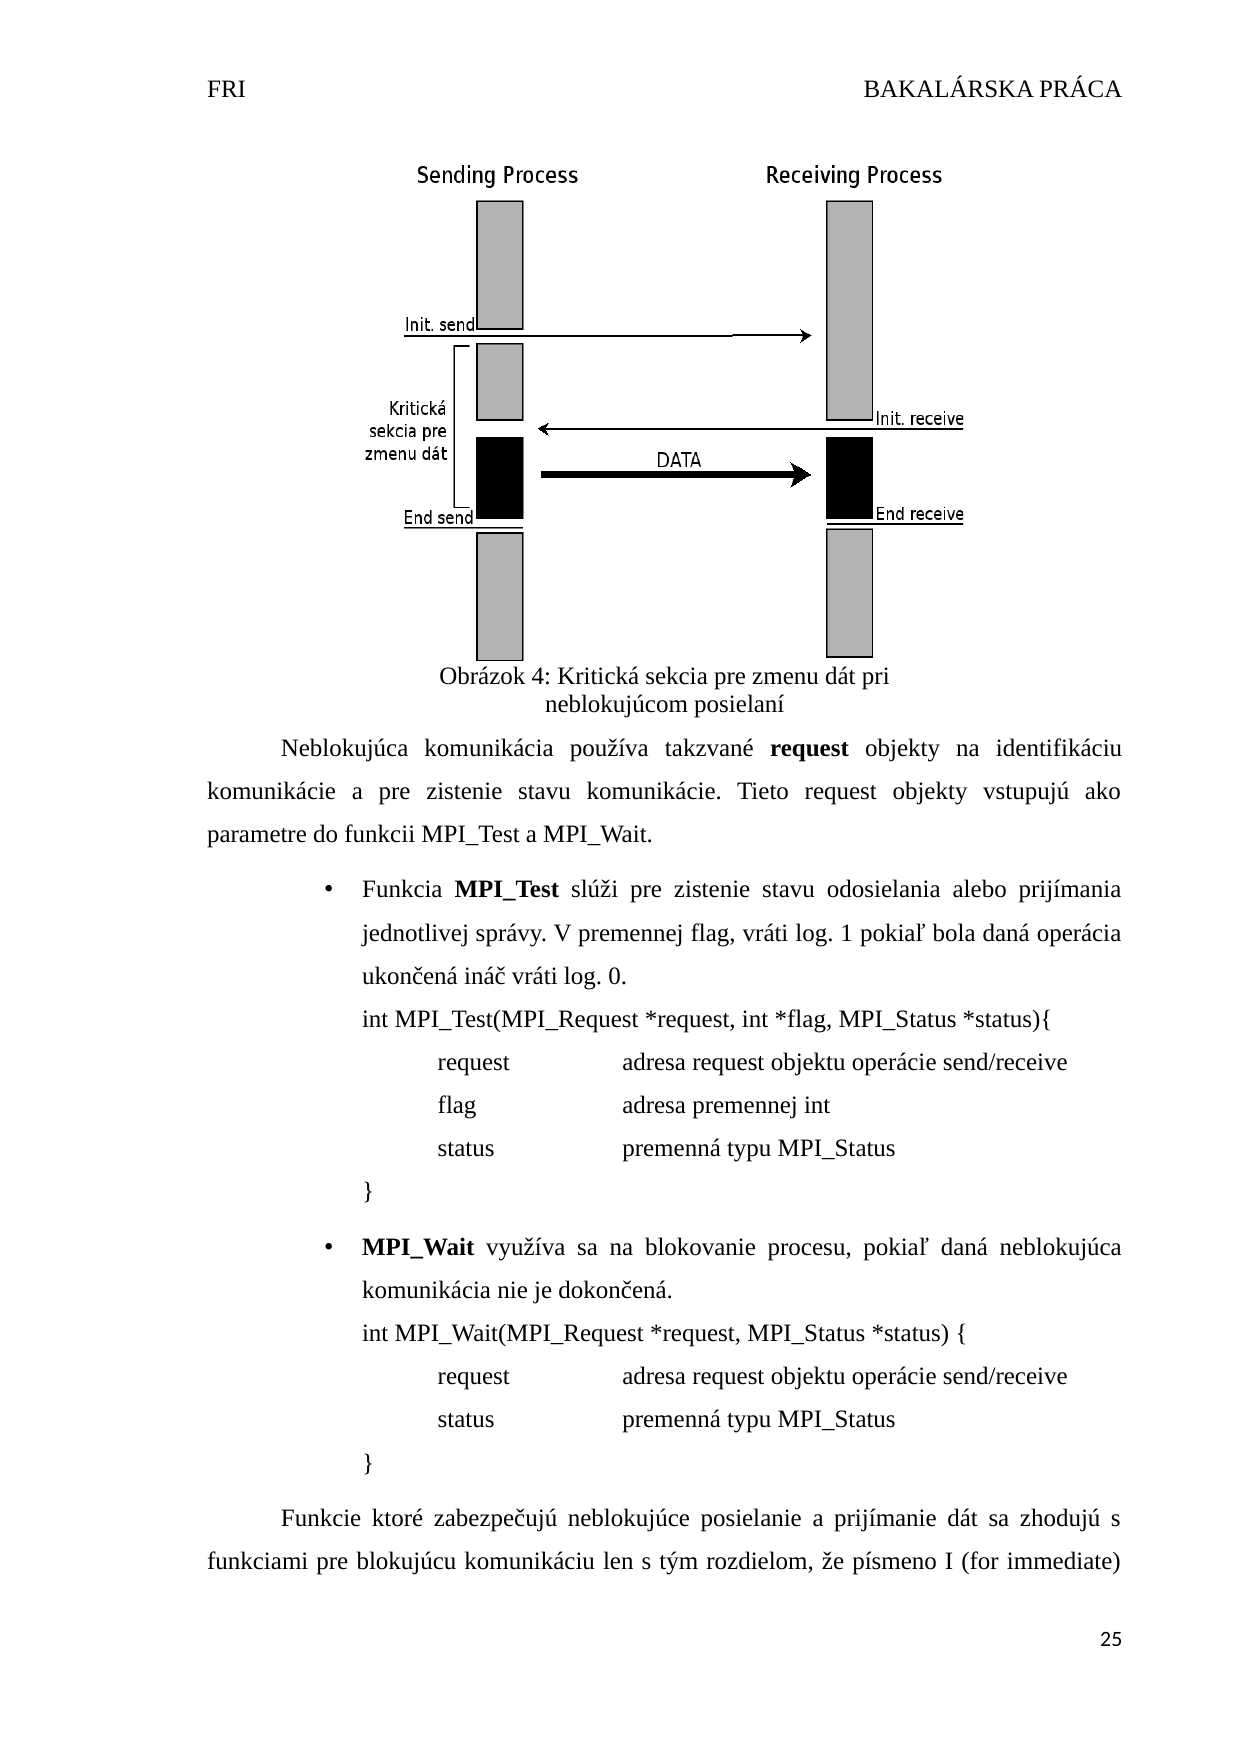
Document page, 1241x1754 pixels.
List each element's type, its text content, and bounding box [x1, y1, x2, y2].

list Funkcia MPI_Test slúži pre zistenie stavu odosielania alebo prijímania jednotlivej správy. V premennej flag, vráti log. 1 pokiaľ bola daná operácia ukončená ináč vráti log. 0. int MPI_Test(MPI_Request *request, int *flag, MPI_Status *status){ request adresa request objektu operácie send/receive flag adresa premennej int status premenná typu MPI_Status } [324, 874, 1122, 1205]
text Funkcie ktoré zabezpečujú neblokujúce posielanie a prijímanie dát sa zhodujú s funkciami pre blokujúcu komunikáciu len s tým rozdielom, že písmeno I (for immediate) [207, 1503, 1122, 1575]
text Neblokujúca komunikácia používa takzvané request objekty na identifikáciu komunikácie a pre zistenie stavu komunikácie. Tieto request objekty vstupujú ako parametre do funkcii MPI_Test a MPI_Wait. [207, 148, 1122, 848]
picture [365, 160, 964, 661]
list MPI_Wait využíva sa na blokovanie procesu, pokiaľ daná neblokujúca komunikácia nie je dokončená. int MPI_Wait(MPI_Request *request, MPI_Status *status) { request adresa request objektu operácie send/receive status premenná typu MPI_Status } [324, 1232, 1122, 1476]
text Obrázok 4: Kritická sekcia pre zmenu dát pri neblokujúcom posielaní [366, 661, 963, 718]
